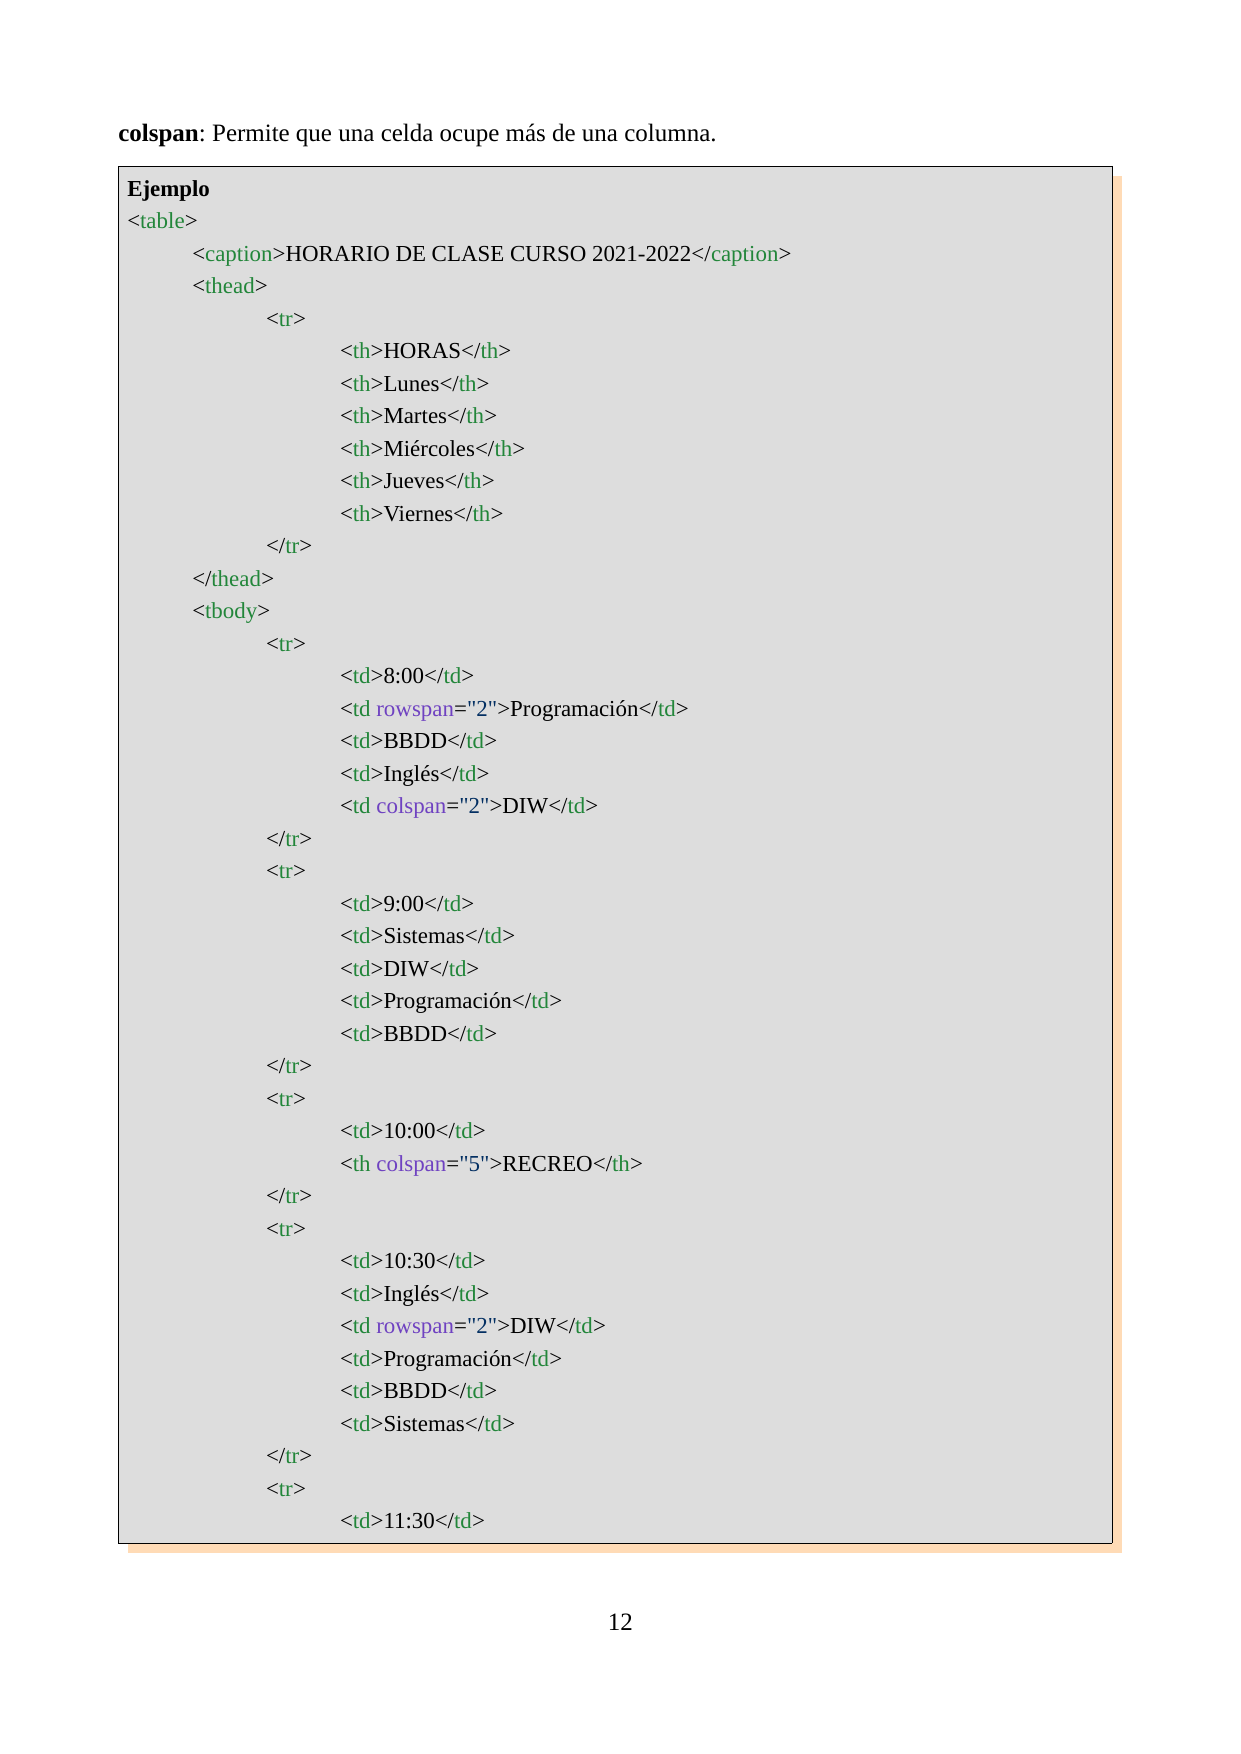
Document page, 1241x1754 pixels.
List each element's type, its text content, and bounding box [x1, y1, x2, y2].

text <td>BBDD</td> [119, 1011, 1112, 1043]
text <th>Viernes</th> [119, 491, 1112, 523]
text <td>10:00</td> [119, 1108, 1112, 1141]
text <td>Programación</td> [119, 978, 1112, 1011]
text <tr> [119, 1206, 1112, 1238]
text <td rowspan="2">Programación</td> [119, 686, 1112, 718]
text <td colspan="2">DIW</td> [119, 783, 1112, 816]
text <td>10:30</td> [119, 1238, 1112, 1271]
text <thead> [119, 263, 1112, 296]
text </tr> [119, 1433, 1112, 1466]
text <td rowspan="2">DIW</td> [119, 1303, 1112, 1336]
text <th colspan="5">RECREO</th> [119, 1141, 1112, 1173]
text <td>11:30</td> [119, 1498, 1112, 1543]
text colspan: Permite que una celda ocupe más de una columna. [118, 118, 1122, 147]
text <tr> [119, 1466, 1112, 1498]
text <tbody> [119, 588, 1112, 621]
text <td>8:00</td> [119, 653, 1112, 686]
text <td>DIW</td> [119, 946, 1112, 978]
text <th>HORAS</th> [119, 328, 1112, 361]
text <td>BBDD</td> [119, 1368, 1112, 1401]
text <tr> [119, 848, 1112, 881]
text <td>9:00</td> [119, 881, 1112, 913]
text </tr> [119, 1173, 1112, 1206]
text <th>Martes</th> [119, 393, 1112, 426]
text <caption>HORARIO DE CLASE CURSO 2021-2022</caption> [119, 231, 1112, 263]
text <td>BBDD</td> [119, 718, 1112, 751]
text <td>Programación</td> [119, 1336, 1112, 1368]
text <th>Jueves</th> [119, 458, 1112, 491]
text </tr> [119, 1043, 1112, 1076]
text </thead> [119, 556, 1112, 588]
text <td>Sistemas</td> [119, 1401, 1112, 1433]
text <table> [119, 198, 1112, 231]
text <td>Sistemas</td> [119, 913, 1112, 946]
text </tr> [119, 523, 1112, 556]
text </tr> [119, 816, 1112, 848]
text <th>Lunes</th> [119, 361, 1112, 393]
text <td>Inglés</td> [119, 1271, 1112, 1303]
text <tr> [119, 296, 1112, 328]
text <th>Miércoles</th> [119, 426, 1112, 458]
text <td>Inglés</td> [119, 751, 1112, 783]
text <tr> [119, 1076, 1112, 1108]
text <tr> [119, 621, 1112, 653]
text Ejemplo [119, 167, 1112, 198]
